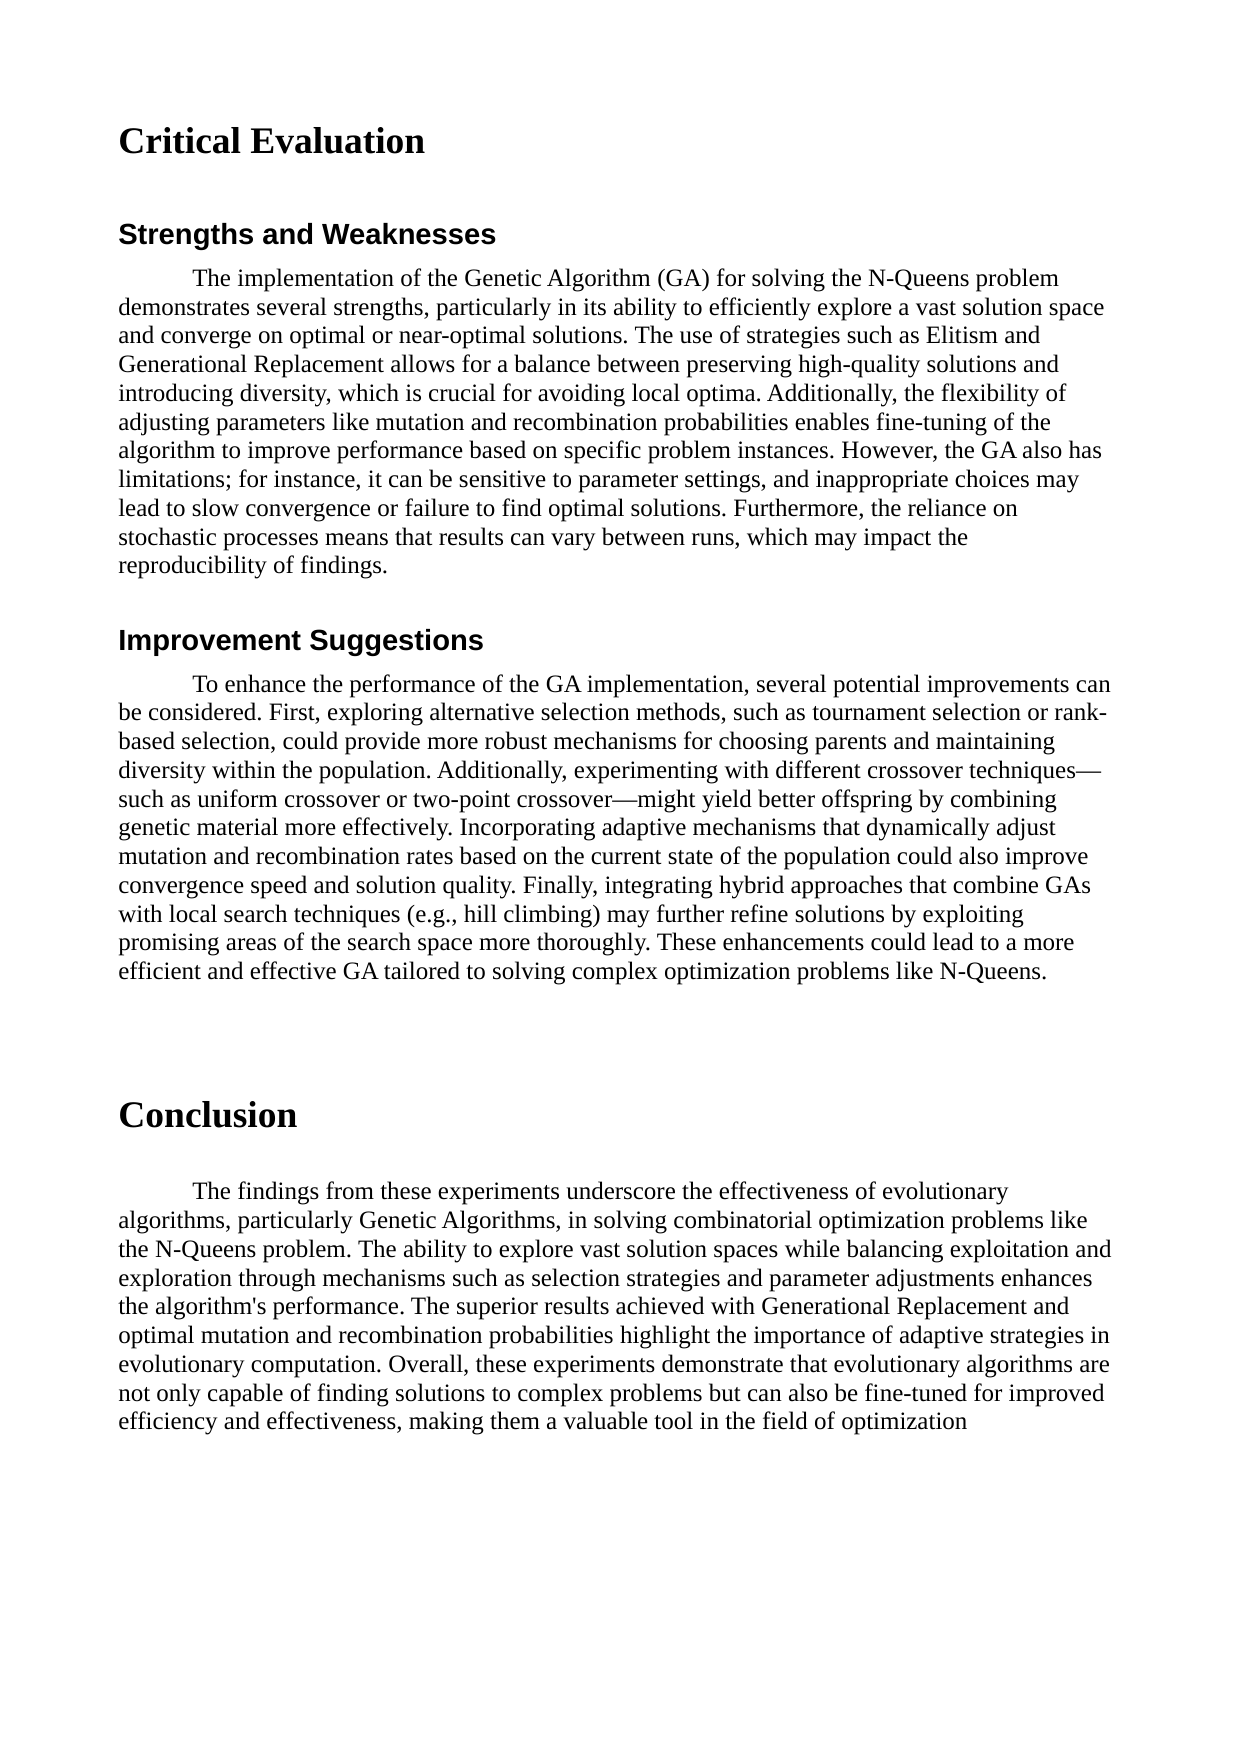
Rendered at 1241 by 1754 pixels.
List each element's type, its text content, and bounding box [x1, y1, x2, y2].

text The findings from these experiments underscore the effectiveness of evolutionary algorithms, particularly Genetic Algorithms, in solving combinatorial optimization problems like the N-Queens problem. The ability to explore vast solution spaces while balancing exploitation and exploration through mechanisms such as selection strategies and parameter adjustments enhances the algorithm's performance. The superior results achieved with Generational Replacement and optimal mutation and recombination probabilities highlight the importance of adaptive strategies in evolutionary computation. Overall, these experiments demonstrate that evolutionary algorithms are not only capable of finding solutions to complex problems but can also be fine-tuned for improved efficiency and effectiveness, making them a valuable tool in the field of optimization [118, 1176, 1122, 1435]
subtitle Critical Evaluation [118, 118, 1122, 161]
subtitle Conclusion [118, 1092, 1122, 1135]
subtitle Strengths and Weaknesses [118, 217, 1122, 251]
text To enhance the performance of the GA implementation, several potential improvements can be considered. First, exploring alternative selection methods, such as tournament selection or rank-based selection, could provide more robust mechanisms for choosing parents and maintaining diversity within the population. Additionally, experimenting with different crossover techniques—such as uniform crossover or two-point crossover—might yield better offspring by combining genetic material more effectively. Incorporating adaptive mechanisms that dynamically adjust mutation and recombination rates based on the current state of the population could also improve convergence speed and solution quality. Finally, integrating hybrid approaches that combine GAs with local search techniques (e.g., hill climbing) may further refine solutions by exploiting promising areas of the search space more thoroughly. These enhancements could lead to a more efficient and effective GA tailored to solving complex optimization problems like N-Queens. [118, 669, 1122, 985]
text The implementation of the Genetic Algorithm (GA) for solving the N-Queens problem demonstrates several strengths, particularly in its ability to efficiently explore a vast solution space and converge on optimal or near-optimal solutions. The use of strategies such as Elitism and Generational Replacement allows for a balance between preserving high-quality solutions and introducing diversity, which is crucial for avoiding local optima. Additionally, the flexibility of adjusting parameters like mutation and recombination probabilities enables fine-tuning of the algorithm to improve performance based on specific problem instances. However, the GA also has limitations; for instance, it can be sensitive to parameter settings, and inappropriate choices may lead to slow convergence or failure to find optimal solutions. Furthermore, the reliance on stochastic processes means that results can vary between runs, which may impact the reproducibility of findings. [118, 263, 1122, 579]
subtitle Improvement Suggestions [118, 623, 1122, 656]
